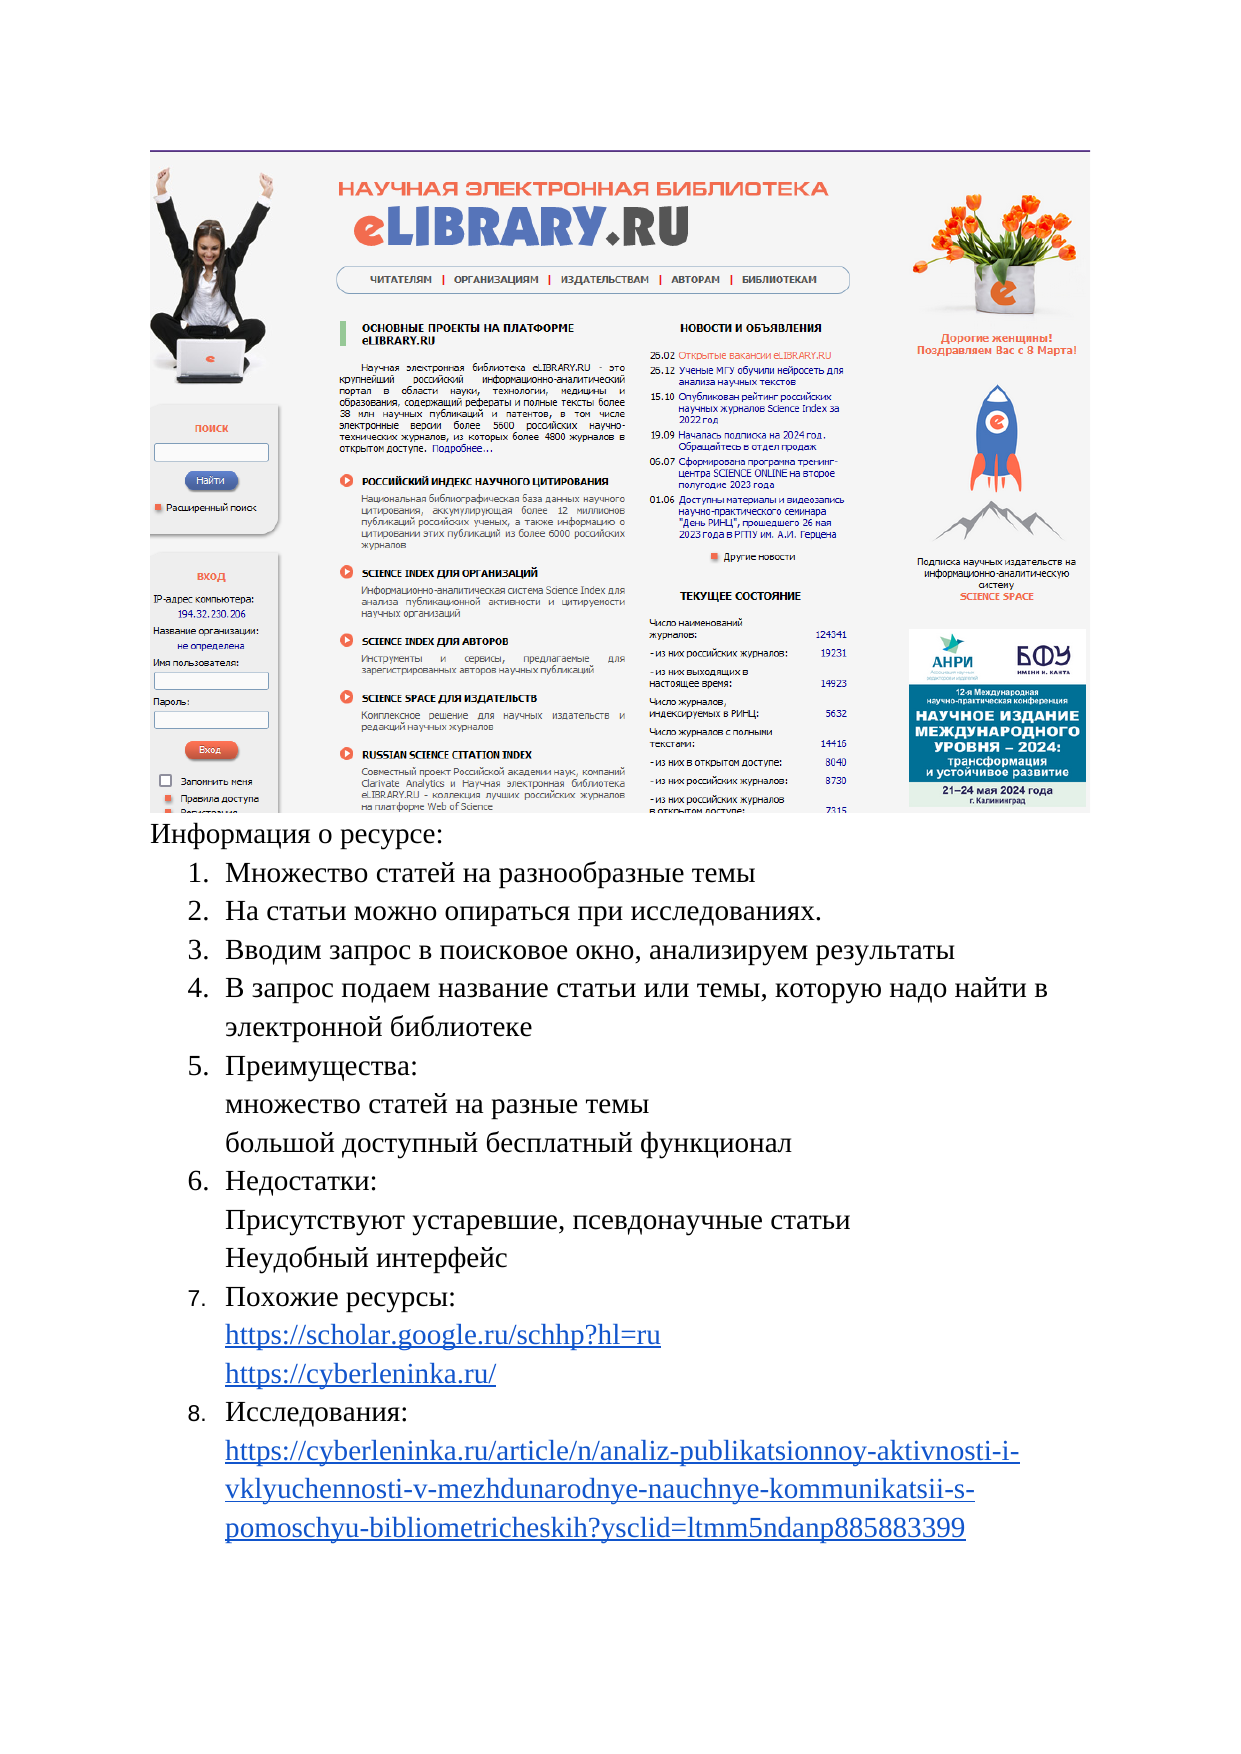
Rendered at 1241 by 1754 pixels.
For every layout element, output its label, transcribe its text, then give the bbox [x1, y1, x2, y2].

list Исследования: https://cyberleninka.ru/article/n/analiz-publikatsionnoy-aktivnosti-i-vklyuchennosti-v-mezhdunarodnye-nauchnye-kommunikatsii-s-pomoschyu-bibliometricheskih?ysclid=ltmm5ndanp885883399 [187, 1394, 1090, 1544]
picture [150, 150, 1091, 813]
list Множество статей на разнообразные темы [187, 855, 1090, 888]
list В запрос подаем название статьи или темы, которую надо найти в электронной библиотеке [187, 971, 1090, 1043]
list Преимущества: множество статей на разные темы большой доступный бесплатный функционал [187, 1048, 1090, 1158]
text Информация о ресурсе: [150, 816, 1090, 850]
list На статьи можно опираться при исследованиях. [187, 893, 1090, 927]
list Недостатки: Присутствуют устаревшие, псевдонаучные статьи Неудобный интерфейс [187, 1163, 1090, 1274]
list Похожие ресурсы: https://scholar.google.ru/schhp?hl=ru https://cyberleninka.ru/ [187, 1279, 1090, 1389]
list Вводим запрос в поисковое окно, анализируем результаты [187, 932, 1090, 966]
